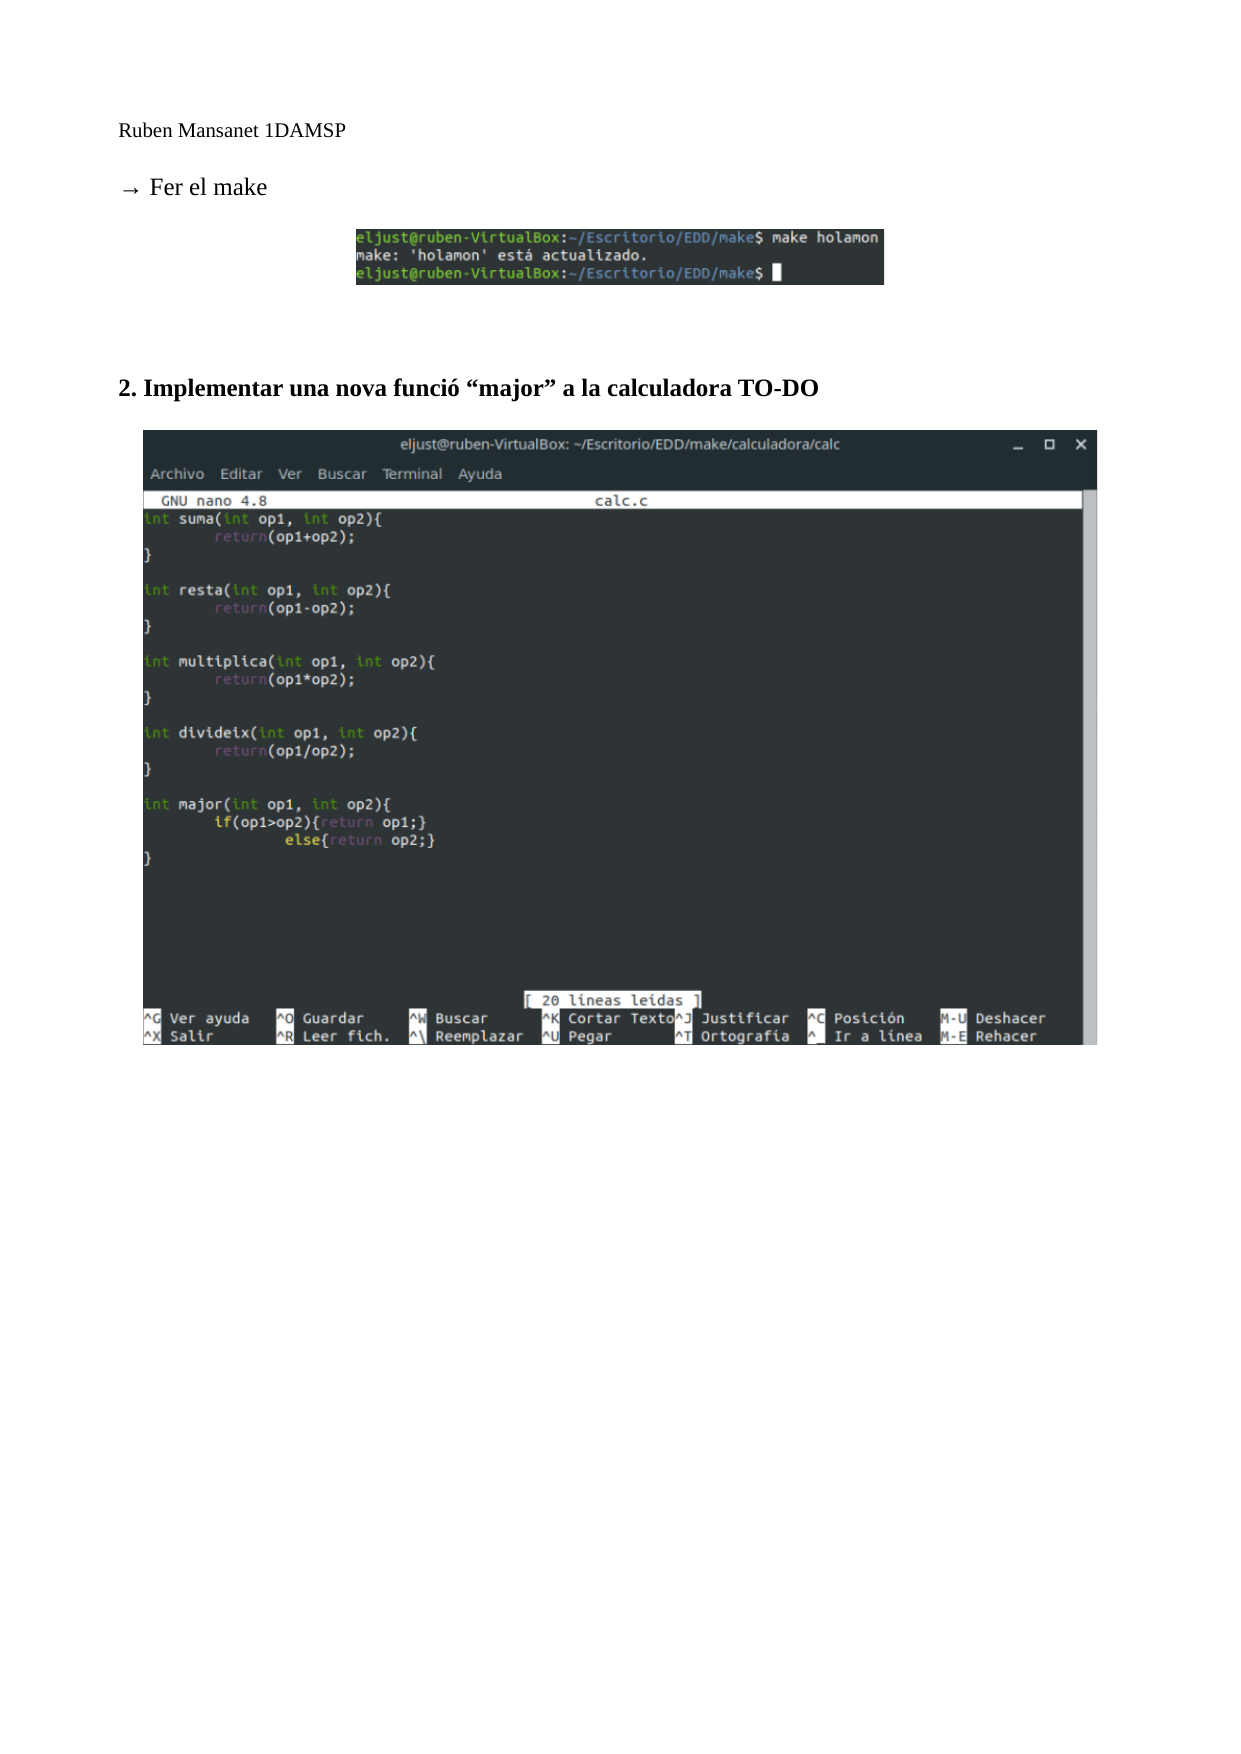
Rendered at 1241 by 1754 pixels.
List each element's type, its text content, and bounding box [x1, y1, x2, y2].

picture [143, 430, 1098, 1045]
text → Fer el make [118, 172, 1122, 200]
picture [356, 229, 885, 285]
text 2. Implementar una nova funció “major” a la calculadora TO-DO [118, 373, 1122, 402]
